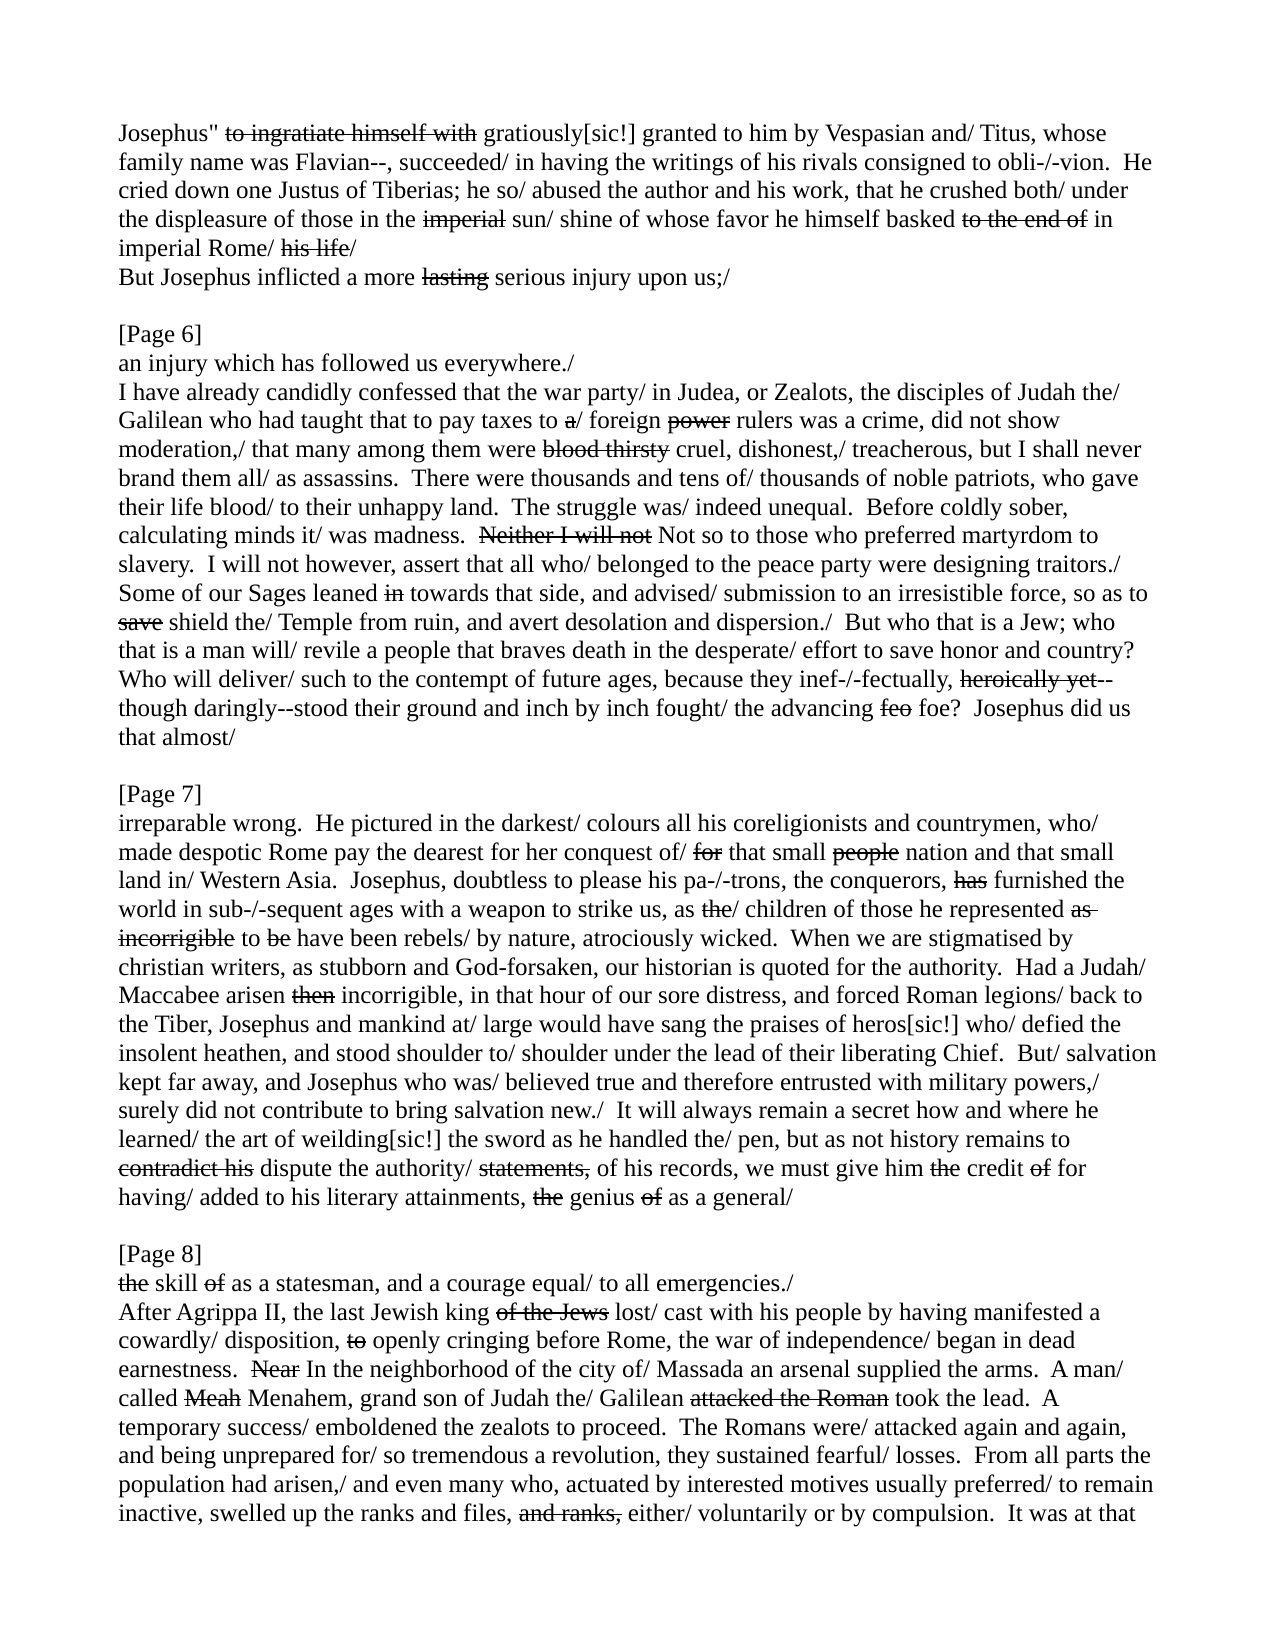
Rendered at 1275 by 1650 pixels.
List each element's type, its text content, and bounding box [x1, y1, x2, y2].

text irreparable wrong. He pictured in the darkest/ colours all his coreligionists and countrymen, who/ made despotic Rome pay the dearest for her conquest of/ for that small people nation and that small land in/ Western Asia. Josephus, doubtless to please his pa-/-trons, the conquerors, has furnished the world in sub-/-sequent ages with a weapon to strike us, as the/ children of those he represented as incorrigible to be have been rebels/ by nature, atrociously wicked. When we are stigmatised by christian writers, as stubborn and God-forsaken, our historian is quoted for the authority. Had a Judah/ Maccabee arisen then incorrigible, in that hour of our sore distress, and forced Roman legions/ back to the Tiber, Josephus and mankind at/ large would have sang the praises of heros[sic!] who/ defied the insolent heathen, and stood shoulder to/ shoulder under the lead of their liberating Chief. But/ salvation kept far away, and Josephus who was/ believed true and therefore entrusted with military powers,/ surely did not contribute to bring salvation new./ It will always remain a secret how and where he learned/ the art of weilding[sic!] the sword as he handled the/ pen, but as not history remains to contradict his dispute the authority/ statements, of his records, we must give him the credit of for having/ added to his literary attainments, the genius of as a general/ [118, 808, 1157, 1211]
text Josephus" to ingratiate himself with gratiously[sic!] granted to him by Vespasian and/ Titus, whose family name was Flavian--, succeeded/ in having the writings of his rivals consigned to obli-/-vion. He cried down one Justus of Tiberias; he so/ abused the author and his work, that he crushed both/ under the displeasure of those in the imperial sun/ shine of whose favor he himself basked to the end of in imperial Rome/ his life/ [118, 118, 1157, 262]
text the skill of as a statesman, and a courage equal/ to all emergencies./ [118, 1268, 1157, 1297]
text [Page 7] [118, 779, 1157, 808]
text But Josephus inflicted a more lasting serious injury upon us;/ [118, 262, 1157, 291]
text [Page 6] [118, 319, 1157, 348]
text an injury which has followed us everywhere./ [118, 348, 1157, 377]
text After Agrippa II, the last Jewish king of the Jews lost/ cast with his people by having manifested a cowardly/ disposition, to openly cringing before Rome, the war of independence/ began in dead earnestness. Near In the neighborhood of the city of/ Massada an arsenal supplied the arms. A man/ called Meah Menahem, grand son of Judah the/ Galilean attacked the Roman took the lead. A temporary success/ emboldened the zealots to proceed. The Romans were/ attacked again and again, and being unprepared for/ so tremendous a revolution, they sustained fearful/ losses. From all parts the population had arisen,/ and even many who, actuated by interested motives usually preferred/ to remain inactive, swelled up the ranks and files, and ranks, either/ voluntarily or by compulsion. It was at that [118, 1297, 1157, 1527]
text [Page 8] [118, 1239, 1157, 1268]
text I have already candidly confessed that the war party/ in Judea, or Zealots, the disciples of Judah the/ Galilean who had taught that to pay taxes to a/ foreign power rulers was a crime, did not show moderation,/ that many among them were blood thirsty cruel, dishonest,/ treacherous, but I shall never brand them all/ as assassins. There were thousands and tens of/ thousands of noble patriots, who gave their life blood/ to their unhappy land. The struggle was/ indeed unequal. Before coldly sober, calculating minds it/ was madness. Neither I will not Not so to those who preferred martyrdom to slavery. I will not however, assert that all who/ belonged to the peace party were designing traitors./ Some of our Sages leaned in towards that side, and advised/ submission to an irresistible force, so as to save shield the/ Temple from ruin, and avert desolation and dispersion./ But who that is a Jew; who that is a man will/ revile a people that braves death in the desperate/ effort to save honor and country? Who will deliver/ such to the contempt of future ages, because they inef-/-fectually, heroically yet--though daringly--stood their ground and inch by inch fought/ the advancing feo foe? Josephus did us that almost/ [118, 377, 1157, 751]
